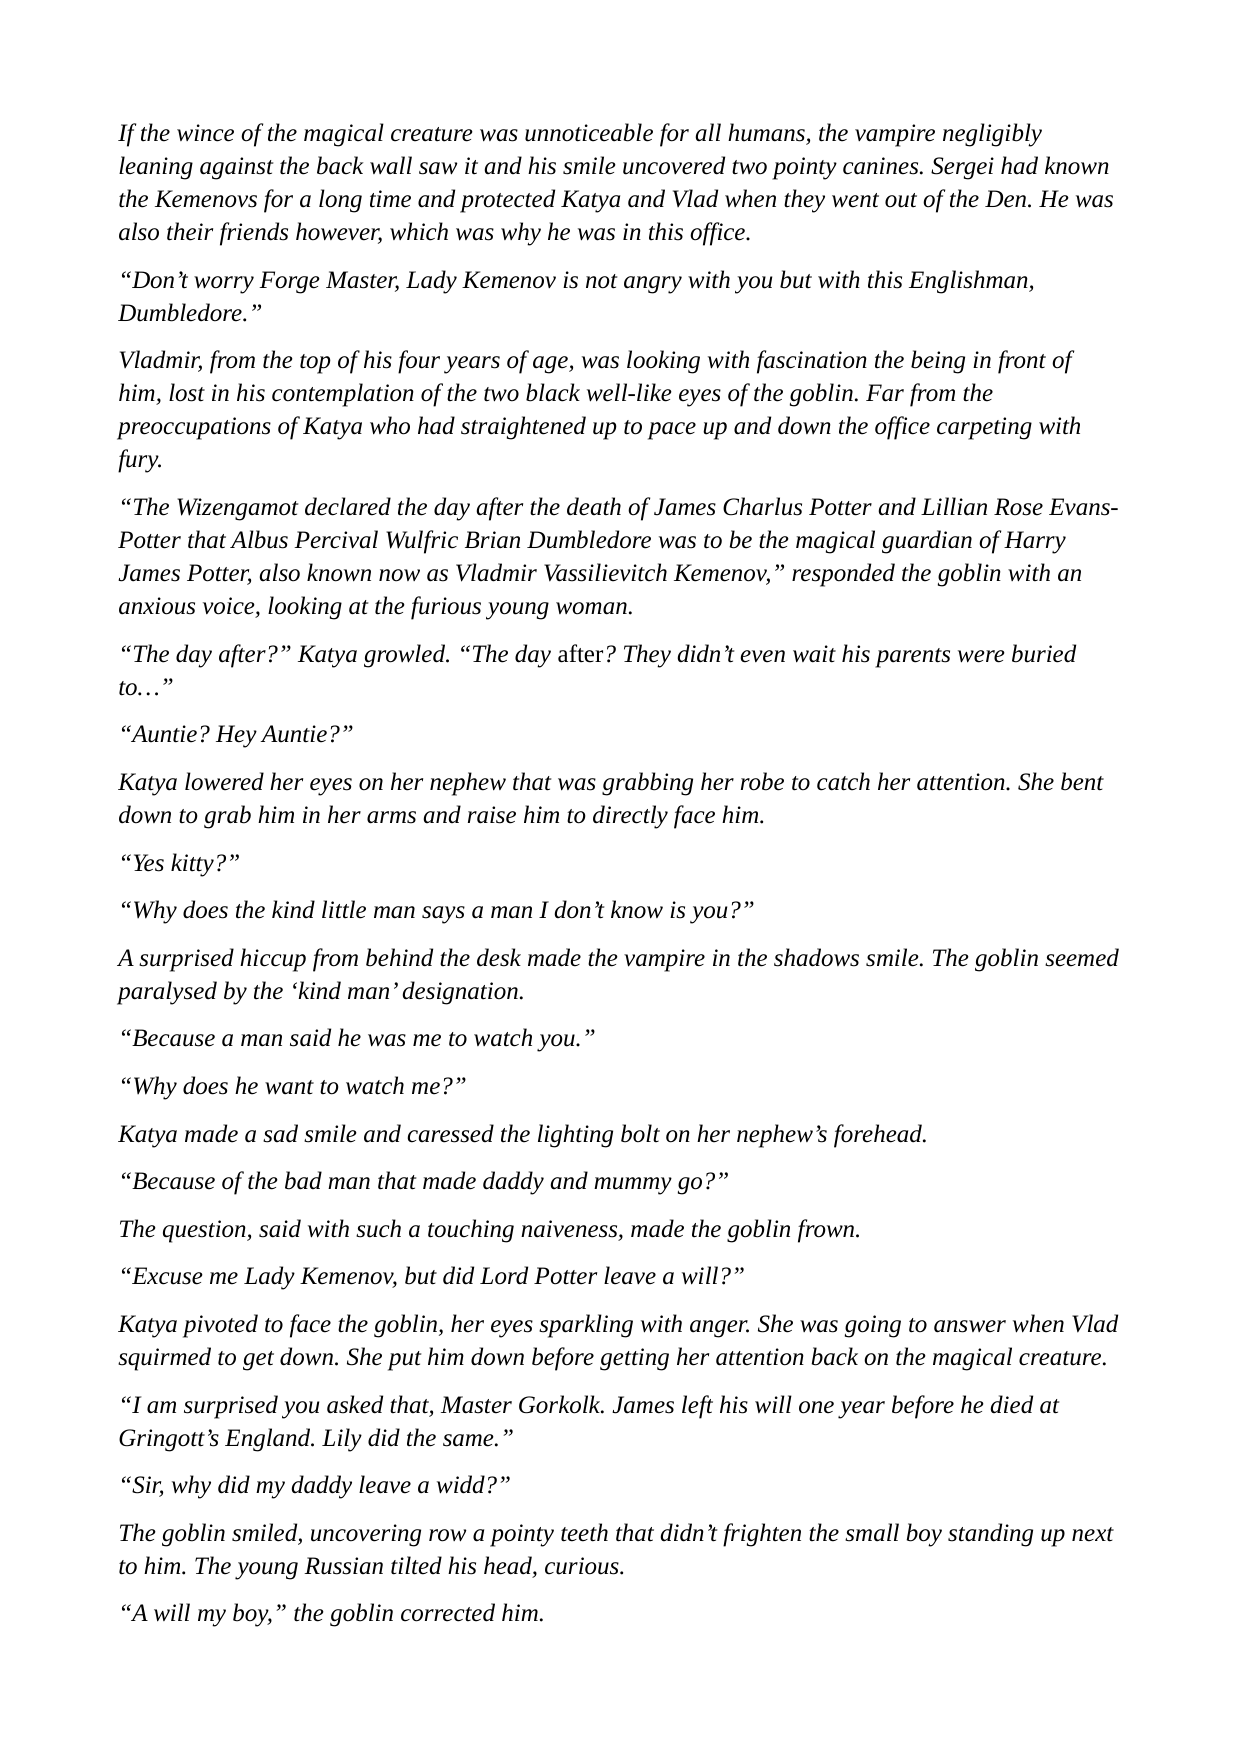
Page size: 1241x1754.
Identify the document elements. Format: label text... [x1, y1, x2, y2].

text Katya made a sad smile and caressed the lighting bolt on her nephew’s forehead. [118, 1119, 1122, 1147]
text “I am surprised you asked that, Master Gorkolk. James left his will one year before he died at Gringott’s England. Lily did the same.” [118, 1390, 1122, 1451]
text Katya pivoted to face the goblin, her eyes sparkling with anger. She was going to answer when Vlad squirmed to get down. She put him down before getting her attention back on the magical creature. [118, 1309, 1122, 1371]
text “Why does he want to watch me?” [118, 1071, 1122, 1100]
text “The Wizengamot declared the day after the death of James Charlus Potter and Lillian Rose Evans-Potter that Albus Percival Wulfric Brian Dumbledore was to be the magical guardian of Harry James Potter, also known now as Vladmir Vassilievitch Kemenov,” responded the goblin with an anxious voice, looking at the furious young woman. [118, 492, 1122, 620]
text “Don’t worry Forge Master, Lady Kemenov is not angry with you but with this Englishman, Dumbledore.” [118, 265, 1122, 327]
text “Auntie? Hey Auntie?” [118, 719, 1122, 748]
text Vladmir, from the top of his four years of age, was looking with fascination the being in front of him, lost in his contemplation of the two black well-like eyes of the goblin. Far from the preoccupations of Katya who had straightened up to pace up and down the office carpeting with fury. [118, 345, 1122, 473]
text “Yes kitty?” [118, 848, 1122, 876]
text “Because a man said he was me to watch you.” [118, 1023, 1122, 1052]
text “Sir, why did my daddy leave a widd?” [118, 1470, 1122, 1499]
text Katya lowered her eyes on her nephew that was grabbing her robe to catch her attention. She bent down to grab him in her arms and raise him to directly face him. [118, 767, 1122, 829]
text “Why does the kind little man says a man I don’t know is you?” [118, 895, 1122, 924]
text “Because of the bad man that made daddy and mummy go?” [118, 1166, 1122, 1195]
text If the wince of the magical creature was unnoticeable for all humans, the vampire negligibly leaning against the back wall saw it and his smile uncovered two pointy canines. Sergei had known the Kemenovs for a long time and protected Katya and Vlad when they went out of the Den. He was also their friends however, which was why he was in this office. [118, 118, 1122, 246]
text A surprised hiccup from behind the desk made the vampire in the shadows smile. The goblin seemed paralysed by the ‘kind man’ designation. [118, 943, 1122, 1004]
text The goblin smiled, uncovering row a pointy teeth that didn’t frighten the small boy standing up next to him. The young Russian tilted his head, curious. [118, 1518, 1122, 1580]
text “A will my boy,” the goblin corrected him. [118, 1598, 1122, 1627]
text “The day after?” Katya growled. “The day after? They didn’t even wait his parents were buried to…” [118, 639, 1122, 701]
text The question, said with such a touching naiveness, made the goblin frown. [118, 1214, 1122, 1243]
text “Excuse me Lady Kemenov, but did Lord Potter leave a will?” [118, 1261, 1122, 1290]
